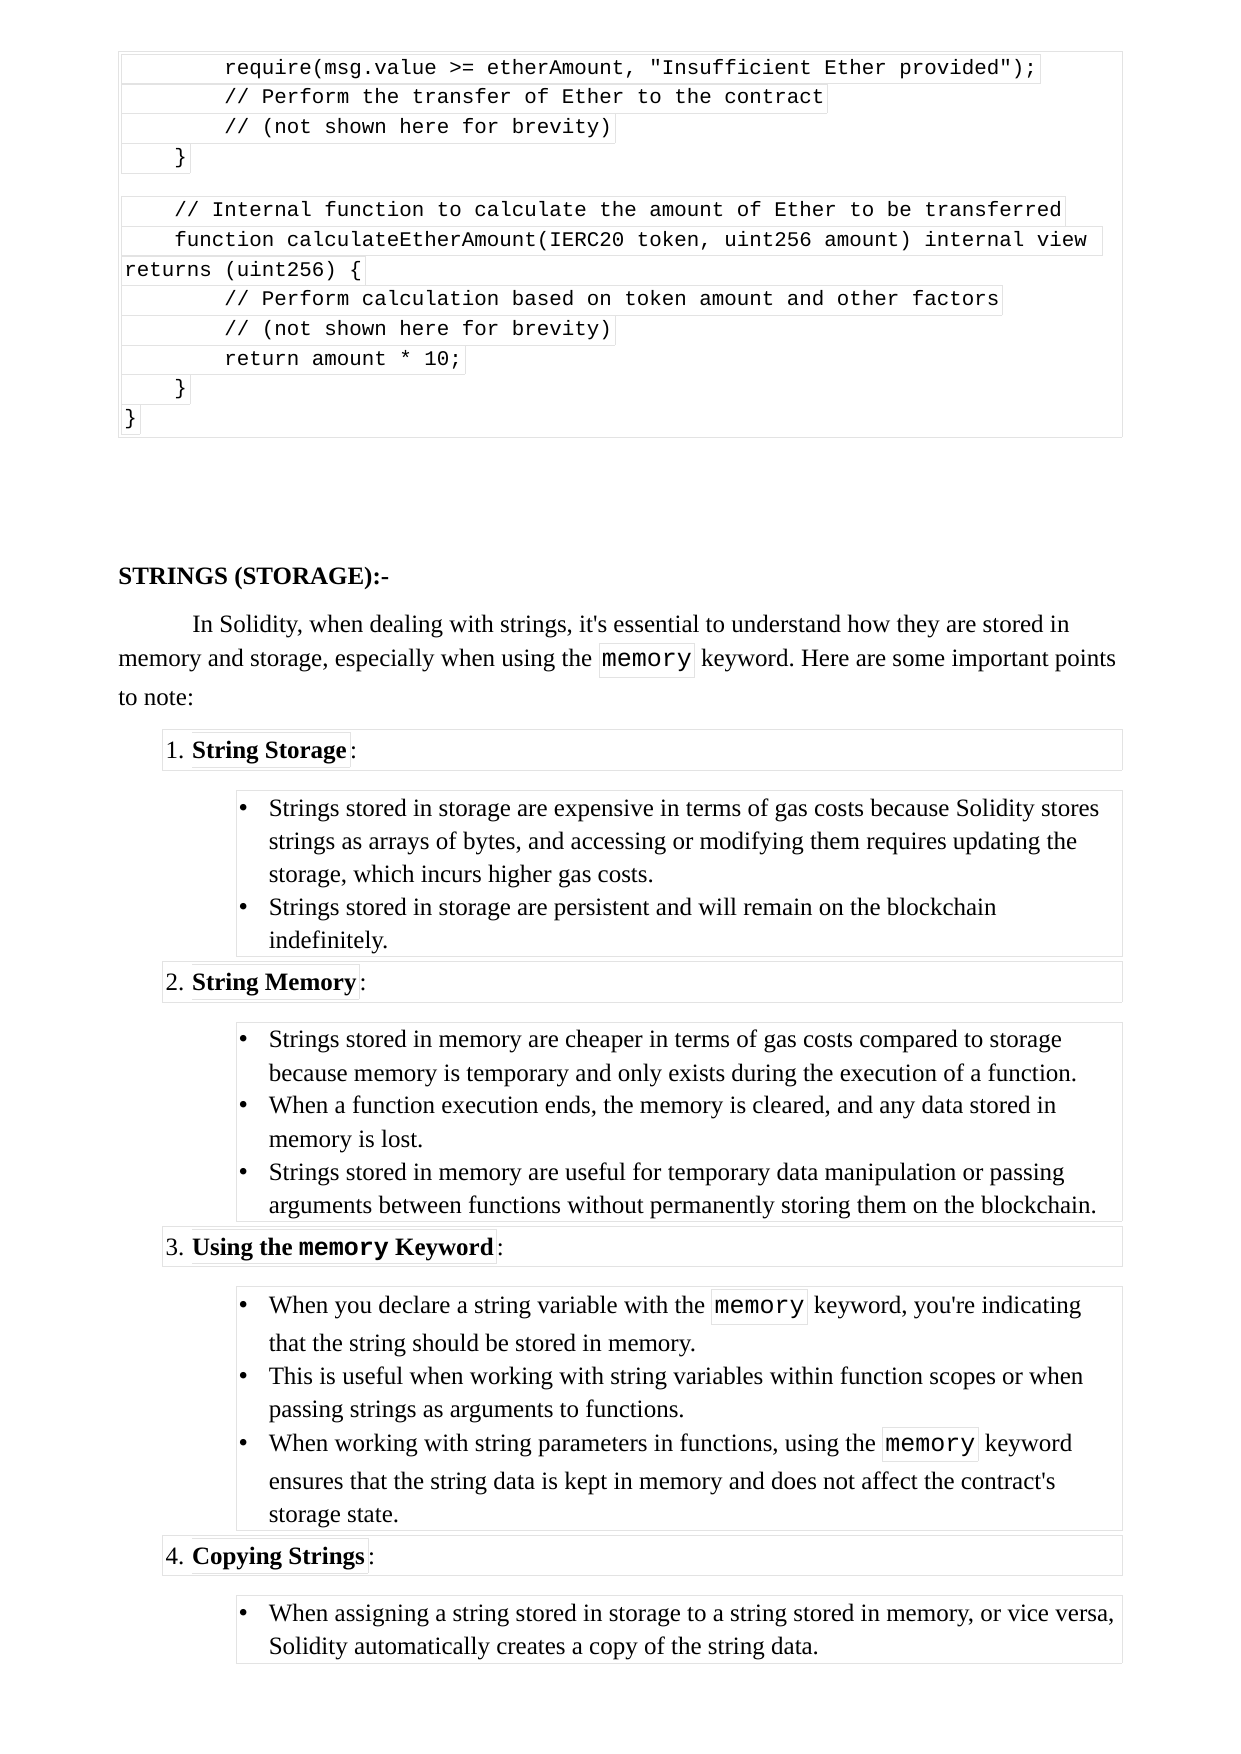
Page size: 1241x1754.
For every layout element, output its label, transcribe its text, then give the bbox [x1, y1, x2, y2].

text // Internal function to calculate the amount of Ether to be transferred [119, 193, 1122, 223]
list String Storage: [163, 730, 1122, 770]
text return amount * 10; [122, 342, 1122, 371]
list This is useful when working with string variables within function scopes or when passing strings as arguments to functions. [237, 1358, 1122, 1423]
text // (not shown here for brevity) [122, 114, 615, 140]
list String Memory: [163, 962, 1122, 1002]
list When assigning a string stored in storage to a string stored in memory, or vice versa, Solidity automatically creates a copy of the string data. [237, 1596, 1122, 1663]
list When working with string parameters in functions, using the memory keyword ensures that the string data is kept in memory and does not affect the contract's storage state. [237, 1424, 1122, 1530]
text require(msg.value >= etherAmount, "Insufficient Ether provided"); [119, 52, 1122, 81]
text } [122, 140, 1122, 173]
list Copying Strings: [163, 1536, 1122, 1575]
list Strings stored in storage are expensive in terms of gas costs because Solidity stores strings as arrays of bytes, and accessing or modifying them requires updating the storage, which incurs higher gas costs. [237, 791, 1122, 888]
text // Perform the transfer of Ether to the contract [122, 85, 827, 110]
list When you declare a string variable with the memory keyword, you're indicating that the string should be stored in memory. [237, 1287, 1122, 1357]
text [616, 110, 1122, 140]
text // (not shown here for brevity) [122, 316, 615, 342]
text } [122, 371, 1122, 401]
text [828, 81, 1122, 110]
text In Solidity, when dealing with strings, it's essential to understand how they are stored in memory and storage, especially when using the memory keyword. Here are some important points to note: [118, 609, 1122, 710]
text STRINGS (STORAGE):- [118, 561, 1122, 590]
text } [119, 401, 1122, 437]
text // Perform calculation based on token amount and other factors [122, 286, 1002, 312]
list Strings stored in memory are cheaper in terms of gas costs compared to storage because memory is temporary and only exists during the execution of a function. [237, 1023, 1122, 1086]
list Strings stored in memory are useful for temporary data manipulation or passing arguments between functions without permanently storing them on the blockchain. [237, 1154, 1122, 1221]
text // Perform calculation based on token amount and other factors [366, 282, 1122, 312]
text function calculateEtherAmount(IERC20 token, uint256 amount) internal view returns (uint256) { [122, 227, 1102, 255]
text function calculateEtherAmount(IERC20 token, uint256 amount) internal view returns (uint256) { [366, 223, 1122, 282]
text function calculateEtherAmount(IERC20 token, uint256 amount) internal view returns (uint256) { [122, 257, 365, 282]
list Using the memory Keyword: [163, 1227, 1122, 1266]
list Strings stored in storage are persistent and will remain on the blockchain indefinitely. [237, 889, 1122, 956]
text [616, 312, 1122, 342]
list When a function execution ends, the memory is cleared, and any data stored in memory is lost. [237, 1088, 1122, 1152]
